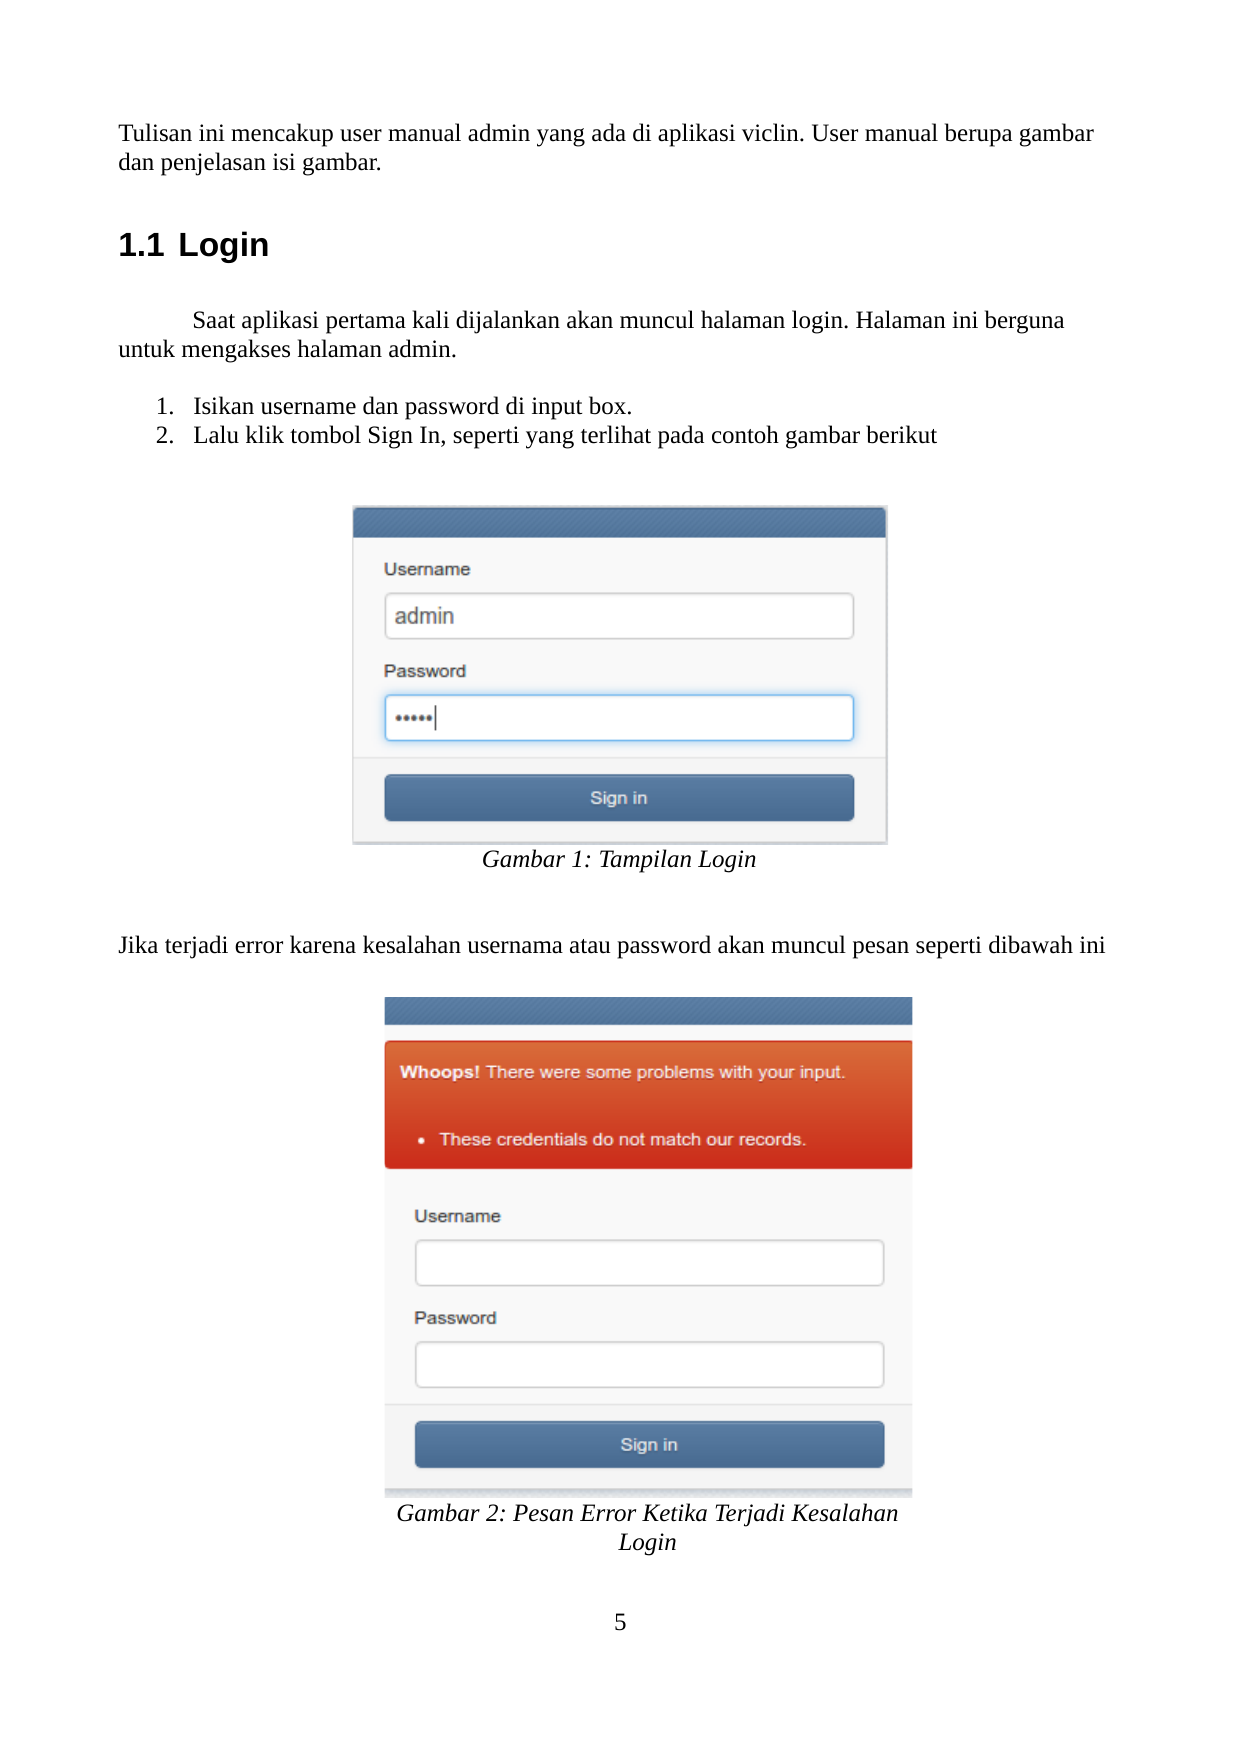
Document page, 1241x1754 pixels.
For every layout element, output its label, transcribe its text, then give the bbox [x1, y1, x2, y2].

subtitle Login [118, 225, 1122, 264]
picture [352, 505, 889, 845]
list Lalu klik tombol Sign In, seperti yang terlihat pada contoh gambar berikut [156, 420, 1122, 449]
text Jika terjadi error karena kesalahan usernama atau password akan muncul pesan seperti dibawah ini [118, 930, 1122, 959]
text Tulisan ini mencakup user manual admin yang ada di aplikasi viclin. User manual berupa gambar dan penjelasan isi gambar. [118, 118, 1122, 176]
text Saat aplikasi pertama kali dijalankan akan muncul halaman login. Halaman ini berguna untuk mengakses halaman admin. [118, 305, 1122, 363]
list Isikan username dan password di input box. [156, 391, 1122, 420]
text Gambar 2: Pesan Error Ketika Terjadi Kesalahan Login [384, 1498, 913, 1555]
text Gambar 1: Tampilan Login [352, 845, 888, 873]
picture [384, 997, 913, 1498]
